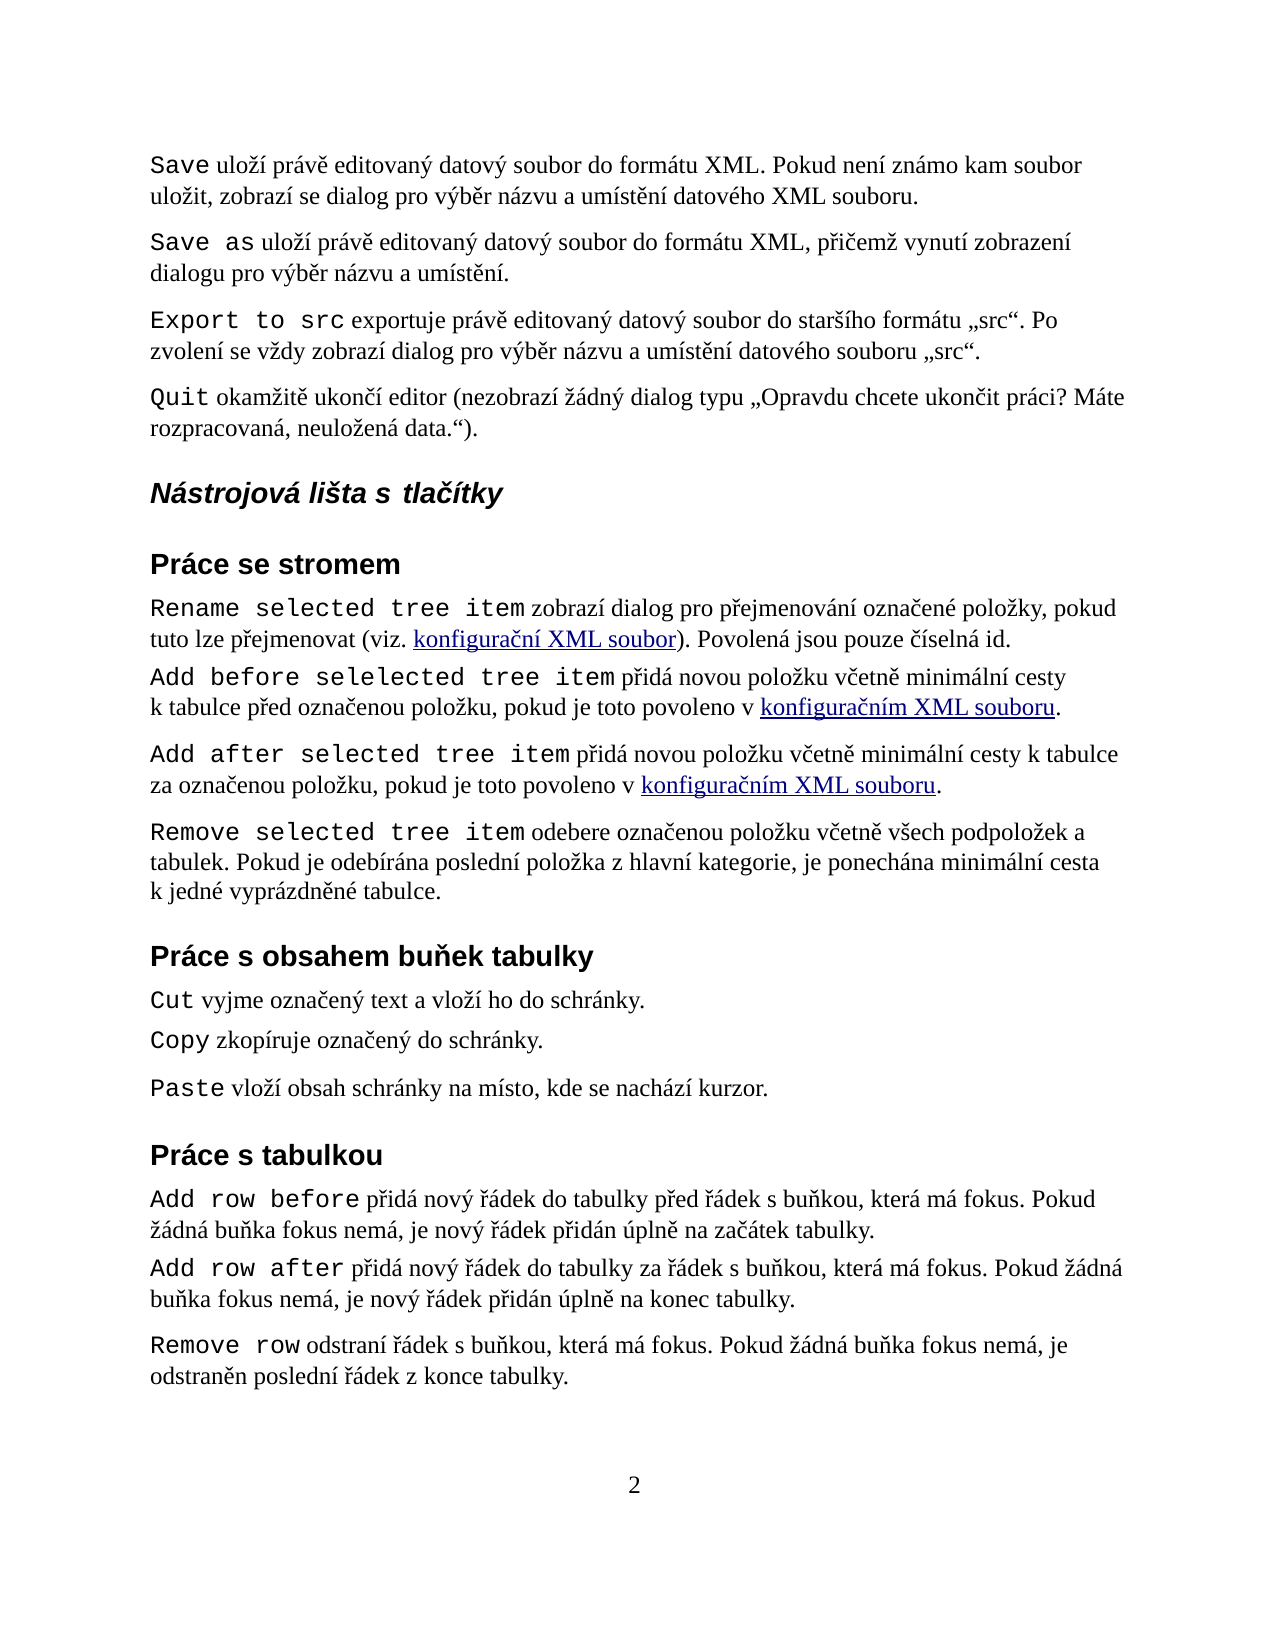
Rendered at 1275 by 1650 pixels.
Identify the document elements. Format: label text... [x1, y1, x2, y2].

text Export to src exportuje právě editovaný datový soubor do staršího formátu „src“. Po zvolení se vždy zobrazí dialog pro výběr názvu a umístění datového souboru „src“. [150, 305, 1125, 364]
text Copy zkopíruje označený do schránky. [150, 1025, 1125, 1056]
text Add row after přidá nový řádek do tabulky za řádek s buňkou, která má fokus. Pokud žádná buňka fokus nemá, je nový řádek přidán úplně na konec tabulky. [150, 1253, 1125, 1312]
subtitle Práce se stromem [150, 547, 1125, 581]
text Remove selected tree item odebere označenou položku včetně všech podpoložek a tabulek. Pokud je odebírána poslední položka z hlavní kategorie, je ponechána minimální cesta k jedné vyprázdněné tabulce. [150, 817, 1125, 905]
text Paste vloží obsah schránky na místo, kde se nachází kurzor. [150, 1073, 1125, 1104]
subtitle Práce s tabulkou [150, 1138, 1125, 1172]
text Add row before přidá nový řádek do tabulky před řádek s buňkou, která má fokus. Pokud žádná buňka fokus nemá, je nový řádek přidán úplně na začátek tabulky. [150, 1184, 1125, 1244]
text Quit okamžitě ukončí editor (nezobrazí žádný dialog typu „Opravdu chcete ukončit práci? Máte rozpracovaná, neuložená data.“). [150, 382, 1125, 442]
text Add after selected tree item přidá novou položku včetně minimální cesty k tabulce za označenou položku, pokud je toto povoleno v konfiguračním XML souboru. [150, 739, 1125, 799]
subtitle Nástrojová lišta s tlačítky [150, 476, 1125, 509]
text Rename selected tree item zobrazí dialog pro přejmenování označené položky, pokud tuto lze přejmenovat (viz. konfigurační XML soubor). Povolená jsou pouze číselná id. [150, 593, 1125, 653]
text Remove row odstraní řádek s buňkou, která má fokus. Pokud žádná buňka fokus nemá, je odstraněn poslední řádek z konce tabulky. [150, 1330, 1125, 1390]
text Save uloží právě editovaný datový soubor do formátu XML. Pokud není známo kam soubor uložit, zobrazí se dialog pro výběr názvu a umístění datového XML souboru. [150, 150, 1125, 209]
subtitle Práce s obsahem buňek tabulky [150, 939, 1125, 972]
text Cut vyjme označený text a vloží ho do schránky. [150, 985, 1125, 1016]
text Add before selelected tree item přidá novou položku včetně minimální cesty k tabulce před označenou položku, pokud je toto povoleno v konfiguračním XML souboru. [150, 662, 1125, 721]
text Save as uloží právě editovaný datový soubor do formátu XML, přičemž vynutí zobrazení dialogu pro výběr názvu a umístění. [150, 227, 1125, 287]
